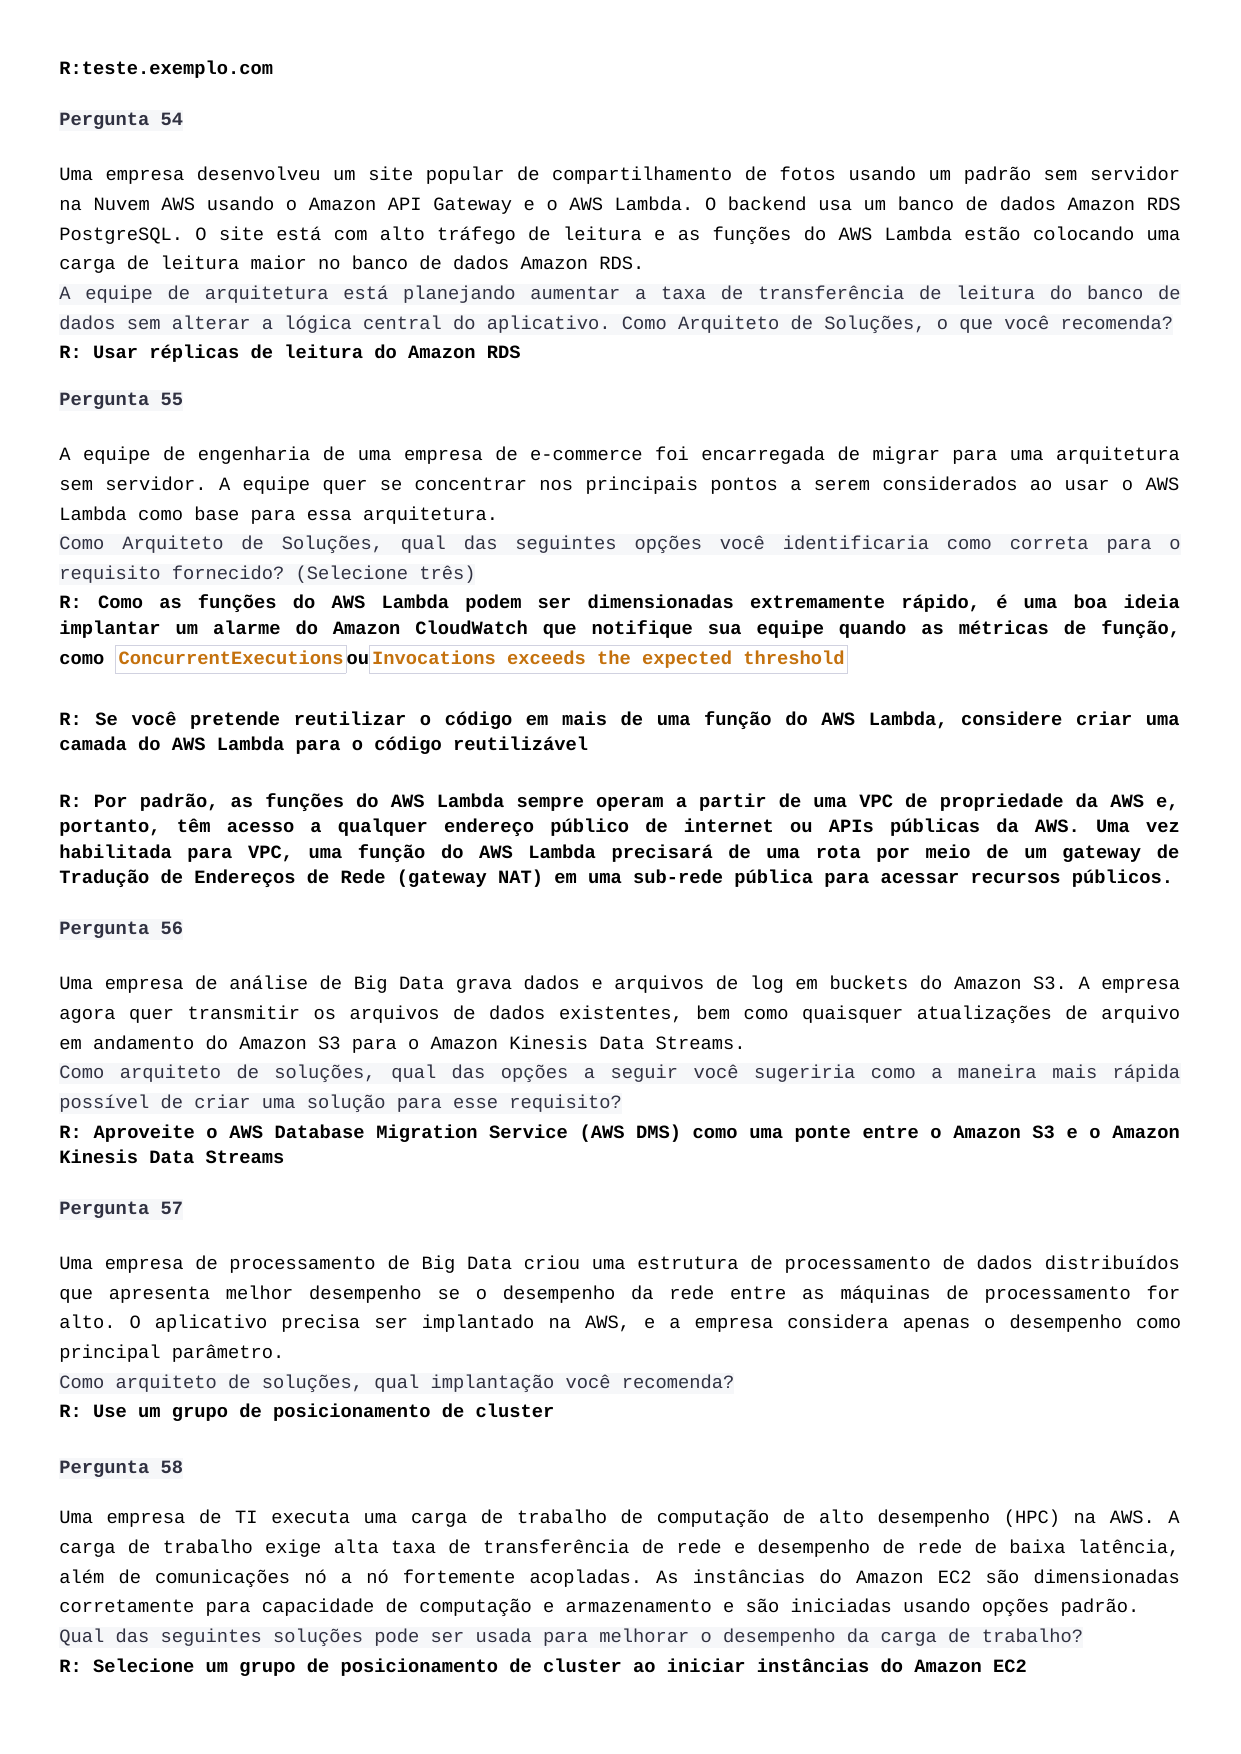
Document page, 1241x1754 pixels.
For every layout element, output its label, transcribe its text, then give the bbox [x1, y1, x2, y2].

text Pergunta 54 [59, 110, 1181, 131]
text Pergunta 55 [59, 390, 1181, 411]
text Uma empresa de TI executa uma carga de trabalho de computação de alto desempenho (HPC) na AWS. A carga de trabalho exige alta taxa de transferência de rede e desempenho de rede de baixa latência, além de comunicações nó a nó fortemente acopladas. As instâncias do Amazon EC2 são dimensionadas corretamente para capacidade de computação e armazenamento e são iniciadas usando opções padrão. [59, 1508, 1181, 1618]
text Uma empresa de processamento de Big Data criou uma estrutura de processamento de dados distribuídos que apresenta melhor desempenho se o desempenho da rede entre as máquinas de processamento for alto. O aplicativo precisa ser implantado na AWS, e a empresa considera apenas o desempenho como principal parâmetro. [59, 1254, 1181, 1364]
text A equipe de engenharia de uma empresa de e-commerce foi encarregada de migrar para uma arquitetura sem servidor. A equipe quer se concentrar nos principais pontos a serem considerados ao usar o AWS Lambda como base para essa arquitetura. [59, 445, 1181, 526]
text Pergunta 56 [59, 919, 1181, 940]
text Como arquiteto de soluções, qual implantação você recomenda? [59, 1373, 1181, 1394]
text R: Usar réplicas de leitura do Amazon RDS [59, 343, 1181, 364]
text R: Selecione um grupo de posicionamento de cluster ao iniciar instâncias do Amazon EC2 [59, 1657, 1181, 1678]
text A equipe de arquitetura está planejando aumentar a taxa de transferência de leitura do banco de dados sem alterar a lógica central do aplicativo. Como Arquiteto de Soluções, o que você recomenda? [59, 284, 1181, 335]
text Como Arquiteto de Soluções, qual das seguintes opções você identificaria como correta para o requisito fornecido? (Selecione três) [59, 534, 1181, 585]
text Como arquiteto de soluções, qual das opções a seguir você sugeriria como a maneira mais rápida possível de criar uma solução para esse requisito? [59, 1063, 1181, 1114]
text Uma empresa desenvolveu um site popular de compartilhamento de fotos usando um padrão sem servidor na Nuvem AWS usando o Amazon API Gateway e o AWS Lambda. O backend usa um banco de dados Amazon RDS PostgreSQL. O site está com alto tráfego de leitura e as funções do AWS Lambda estão colocando uma carga de leitura maior no banco de dados Amazon RDS. [59, 165, 1181, 275]
text R:teste.exemplo.com [59, 59, 1181, 80]
text R: Aproveite o AWS Database Migration Service (AWS DMS) como uma ponte entre o Amazon S3 e o Amazon Kinesis Data Streams [59, 1122, 1181, 1169]
text Qual das seguintes soluções pode ser usada para melhorar o desempenho da carga de trabalho? [59, 1627, 1181, 1648]
text R: Se você pretende reutilizar o código em mais de uma função do AWS Lambda, considere criar uma camada do AWS Lambda para o código reutilizável [59, 709, 1181, 756]
text R: Por padrão, as funções do AWS Lambda sempre operam a partir de uma VPC de propriedade da AWS e, portanto, têm acesso a qualquer endereço público de internet ou APIs públicas da AWS. Uma vez habilitada para VPC, uma função do AWS Lambda precisará de uma rota por meio de um gateway de Tradução de Endereços de Rede (gateway NAT) em uma sub-rede pública para acessar recursos públicos. [59, 792, 1181, 889]
text Uma empresa de análise de Big Data grava dados e arquivos de log em buckets do Amazon S3. A empresa agora quer transmitir os arquivos de dados existentes, bem como quaisquer atualizações de arquivo em andamento do Amazon S3 para o Amazon Kinesis Data Streams. [59, 974, 1181, 1055]
text Pergunta 57 [59, 1199, 1181, 1220]
text R: Como as funções do AWS Lambda podem ser dimensionadas extremamente rápido, é uma boa ideia implantar um alarme do Amazon CloudWatch que notifique sua equipe quando as métricas de função, como ConcurrentExecutionsouInvocations exceeds the expected threshold [59, 593, 1181, 673]
text R: Use um grupo de posicionamento de cluster [59, 1402, 1181, 1423]
text Pergunta 58 [59, 1457, 1181, 1479]
